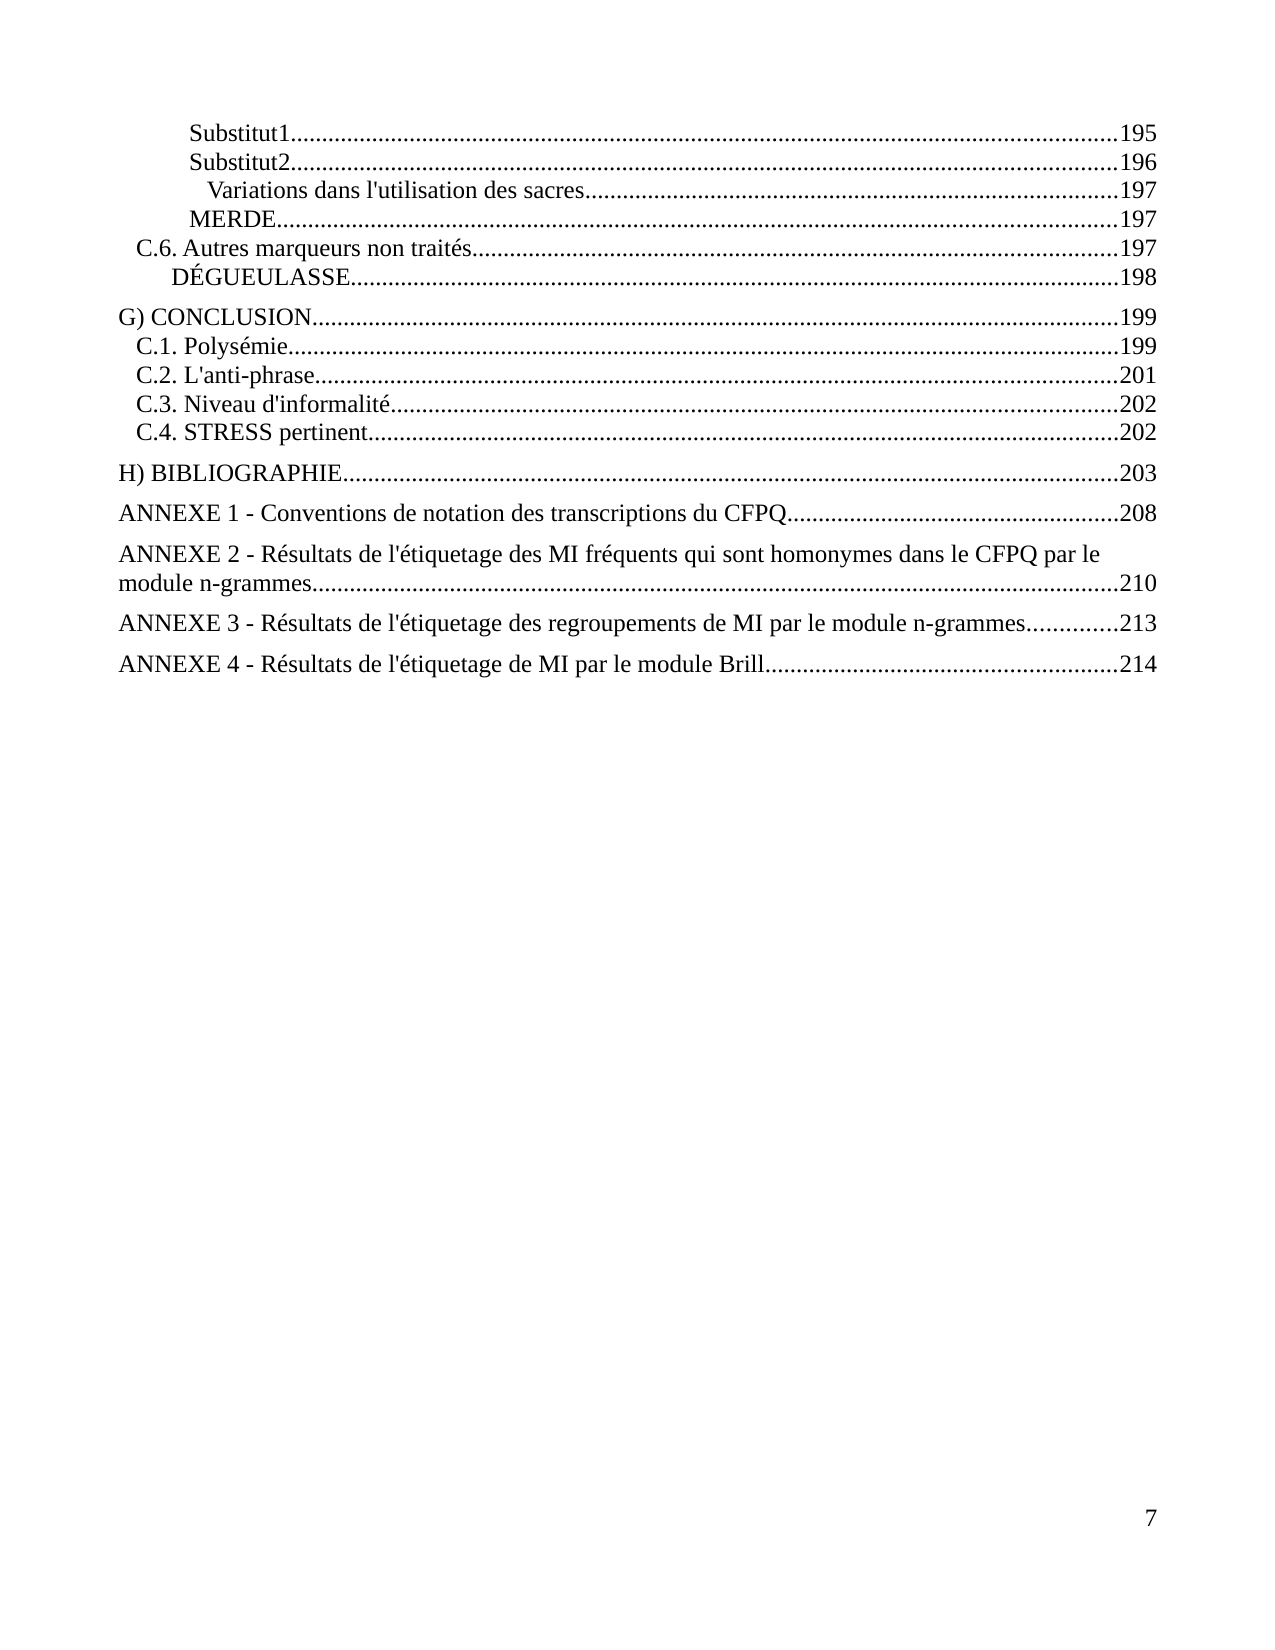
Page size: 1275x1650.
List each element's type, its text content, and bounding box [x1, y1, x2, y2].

text C.1. Polysémie 199 [136, 331, 1157, 360]
text H) BIBLIOGRAPHIE 203 [118, 458, 1157, 487]
text ANNEXE 1 - Conventions de notation des transcriptions du CFPQ 208 [118, 498, 1157, 527]
text DÉGUEULASSE 198 [171, 262, 1157, 291]
text Substitut2 196 [189, 147, 1157, 176]
text G) CONCLUSION 199 [118, 302, 1157, 331]
text Substitut1 195 [189, 118, 1157, 147]
text C.3. Niveau d'informalité 202 [136, 389, 1157, 417]
text Variations dans l'utilisation des sacres 197 [207, 176, 1157, 204]
text C.2. L'anti-phrase 201 [136, 360, 1157, 389]
text MERDE 197 [189, 204, 1157, 233]
text ANNEXE 3 - Résultats de l'étiquetage des regroupements de MI par le module n-grammes 213 [118, 608, 1157, 637]
text ANNEXE 4 - Résultats de l'étiquetage de MI par le module Brill 214 [118, 649, 1157, 677]
text C.4. STRESS pertinent 202 [136, 417, 1157, 446]
text ANNEXE 2 - Résultats de l'étiquetage des MI fréquents qui sont homonymes dans le CFPQ par le module n-grammes 210 [118, 539, 1157, 596]
text C.6. Autres marqueurs non traités 197 [136, 233, 1157, 262]
